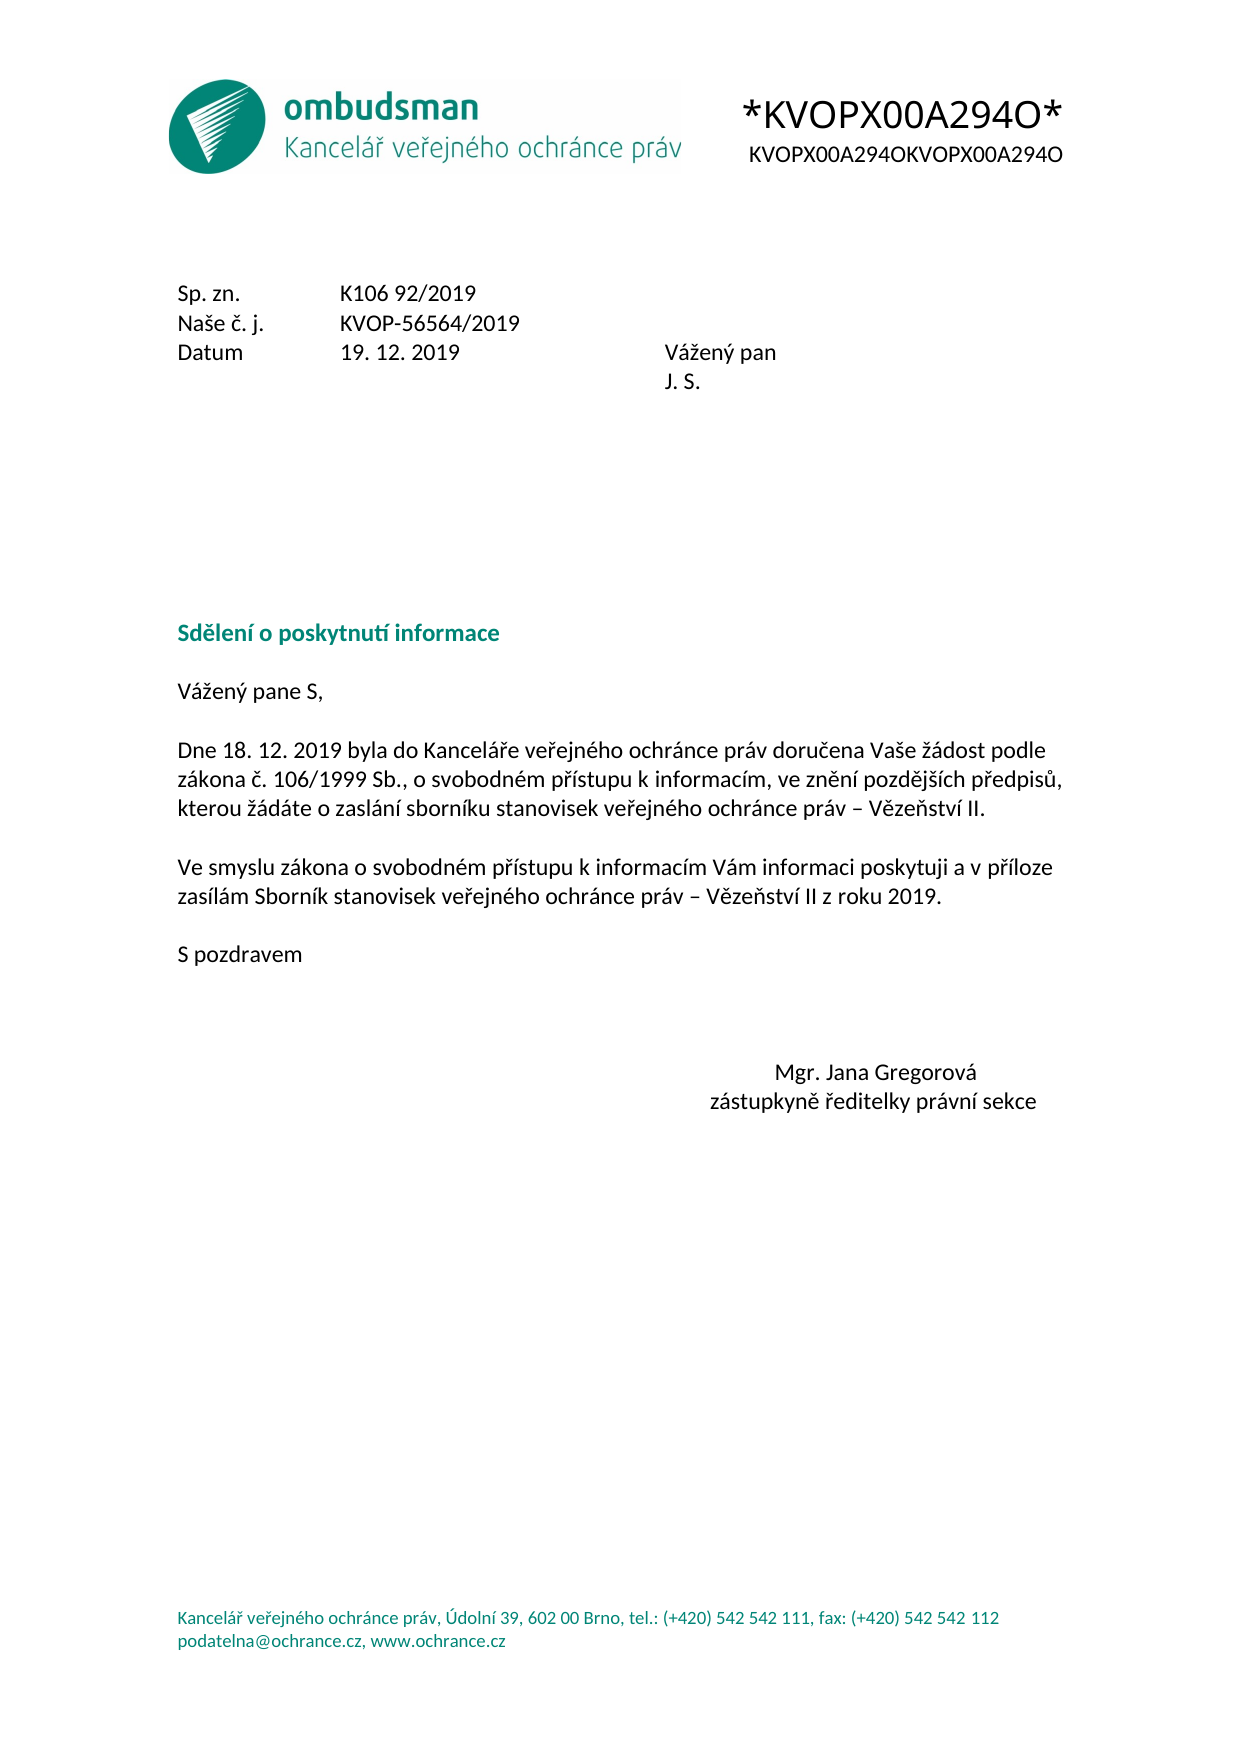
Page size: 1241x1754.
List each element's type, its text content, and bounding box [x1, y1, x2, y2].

text Ve smyslu zákona o svobodném přístupu k informacím Vám informaci poskytuji a v příloze zasílám Sborník stanovisek veřejného ochránce práv – Vězeňství II z roku 2019. [177, 852, 1063, 910]
subtitle Sdělení o poskytnutí informace [177, 618, 1063, 648]
table_cell [177, 513, 340, 618]
text Mgr. Jana Gregorová [177, 1057, 1063, 1086]
table_header K106 92/2019 KVOP-56564/2019 19. 12. 2019 [340, 220, 664, 513]
table_header Sp. zn. Naše č. j. Datum [177, 220, 340, 513]
text S pozdravem [177, 939, 1063, 969]
text Dne 18. 12. 2019 byla do Kanceláře veřejného ochránce práv doručena Vaše žádost podle zákona č. 106/1999 Sb., o svobodném přístupu k informacím, ve znění pozdějších předpisů, kterou žádáte o zaslání sborníku stanovisek veřejného ochránce práv – Vězeňství II. [177, 735, 1063, 822]
text zástupkyně ředitelky právní sekce [680, 1086, 1063, 1115]
table_header Vážený pan J. S. [665, 220, 1085, 513]
table_cell [665, 513, 1085, 618]
text Vážený pane S, [177, 676, 1063, 705]
table_cell [340, 513, 664, 618]
